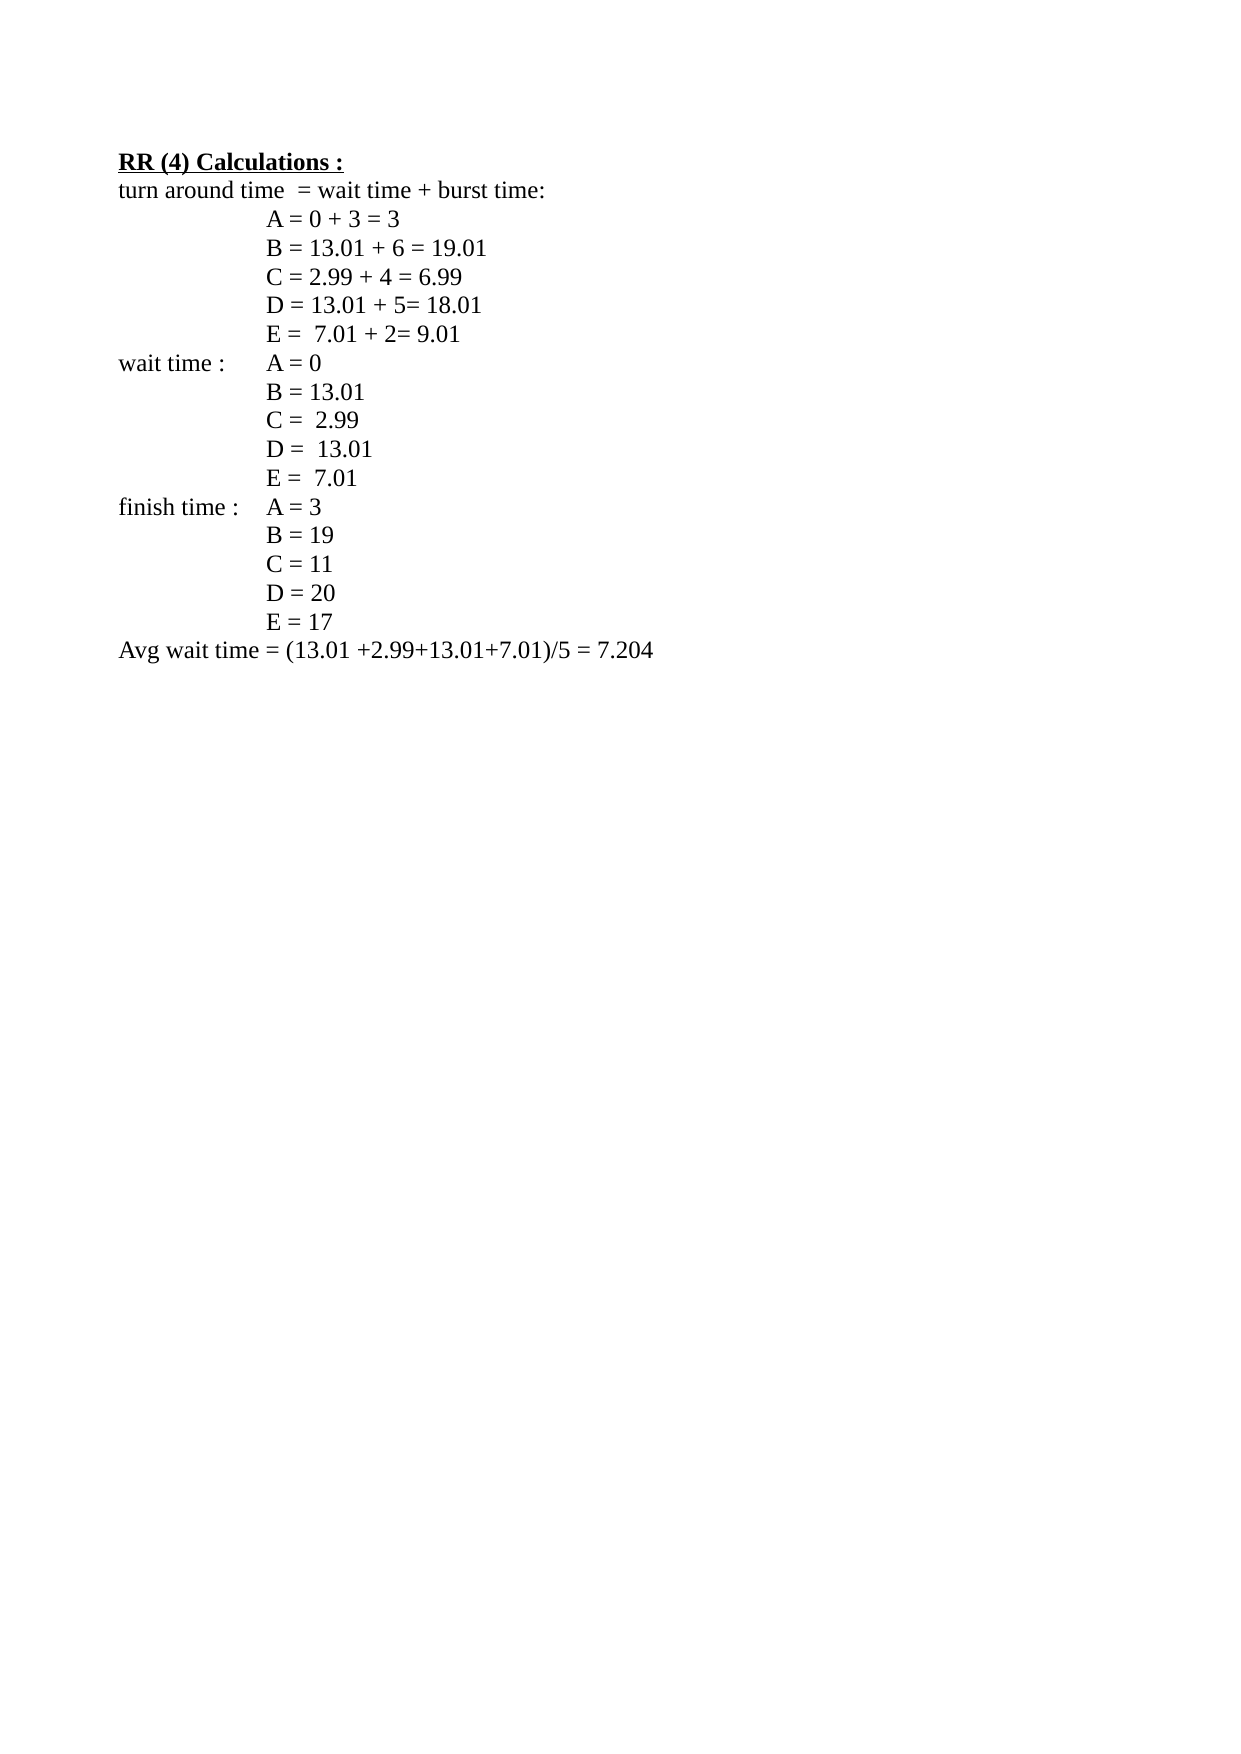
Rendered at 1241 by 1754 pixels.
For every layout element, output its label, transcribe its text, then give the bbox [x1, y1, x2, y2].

text C = 11 [118, 549, 1122, 578]
text B = 19 [118, 521, 1122, 549]
text E = 7.01 + 2= 9.01 [118, 319, 1122, 348]
text E = 17 [118, 607, 1122, 636]
text E = 7.01 [118, 463, 1122, 492]
text Avg wait time = (13.01 +2.99+13.01+7.01)/5 = 7.204 [118, 636, 1122, 664]
text finish time : A = 3 [118, 492, 1122, 521]
text D = 13.01 [118, 434, 1122, 463]
text B = 13.01 + 6 = 19.01 [118, 233, 1122, 262]
text C = 2.99 [118, 406, 1122, 434]
text wait time : A = 0 [118, 348, 1122, 377]
text C = 2.99 + 4 = 6.99 [118, 262, 1122, 291]
text A = 0 + 3 = 3 [118, 204, 1122, 233]
text D = 20 [118, 578, 1122, 607]
text RR (4) Calculations : [118, 147, 1122, 176]
text turn around time = wait time + burst time: [118, 176, 1122, 204]
text B = 13.01 [118, 377, 1122, 406]
text D = 13.01 + 5= 18.01 [118, 291, 1122, 319]
